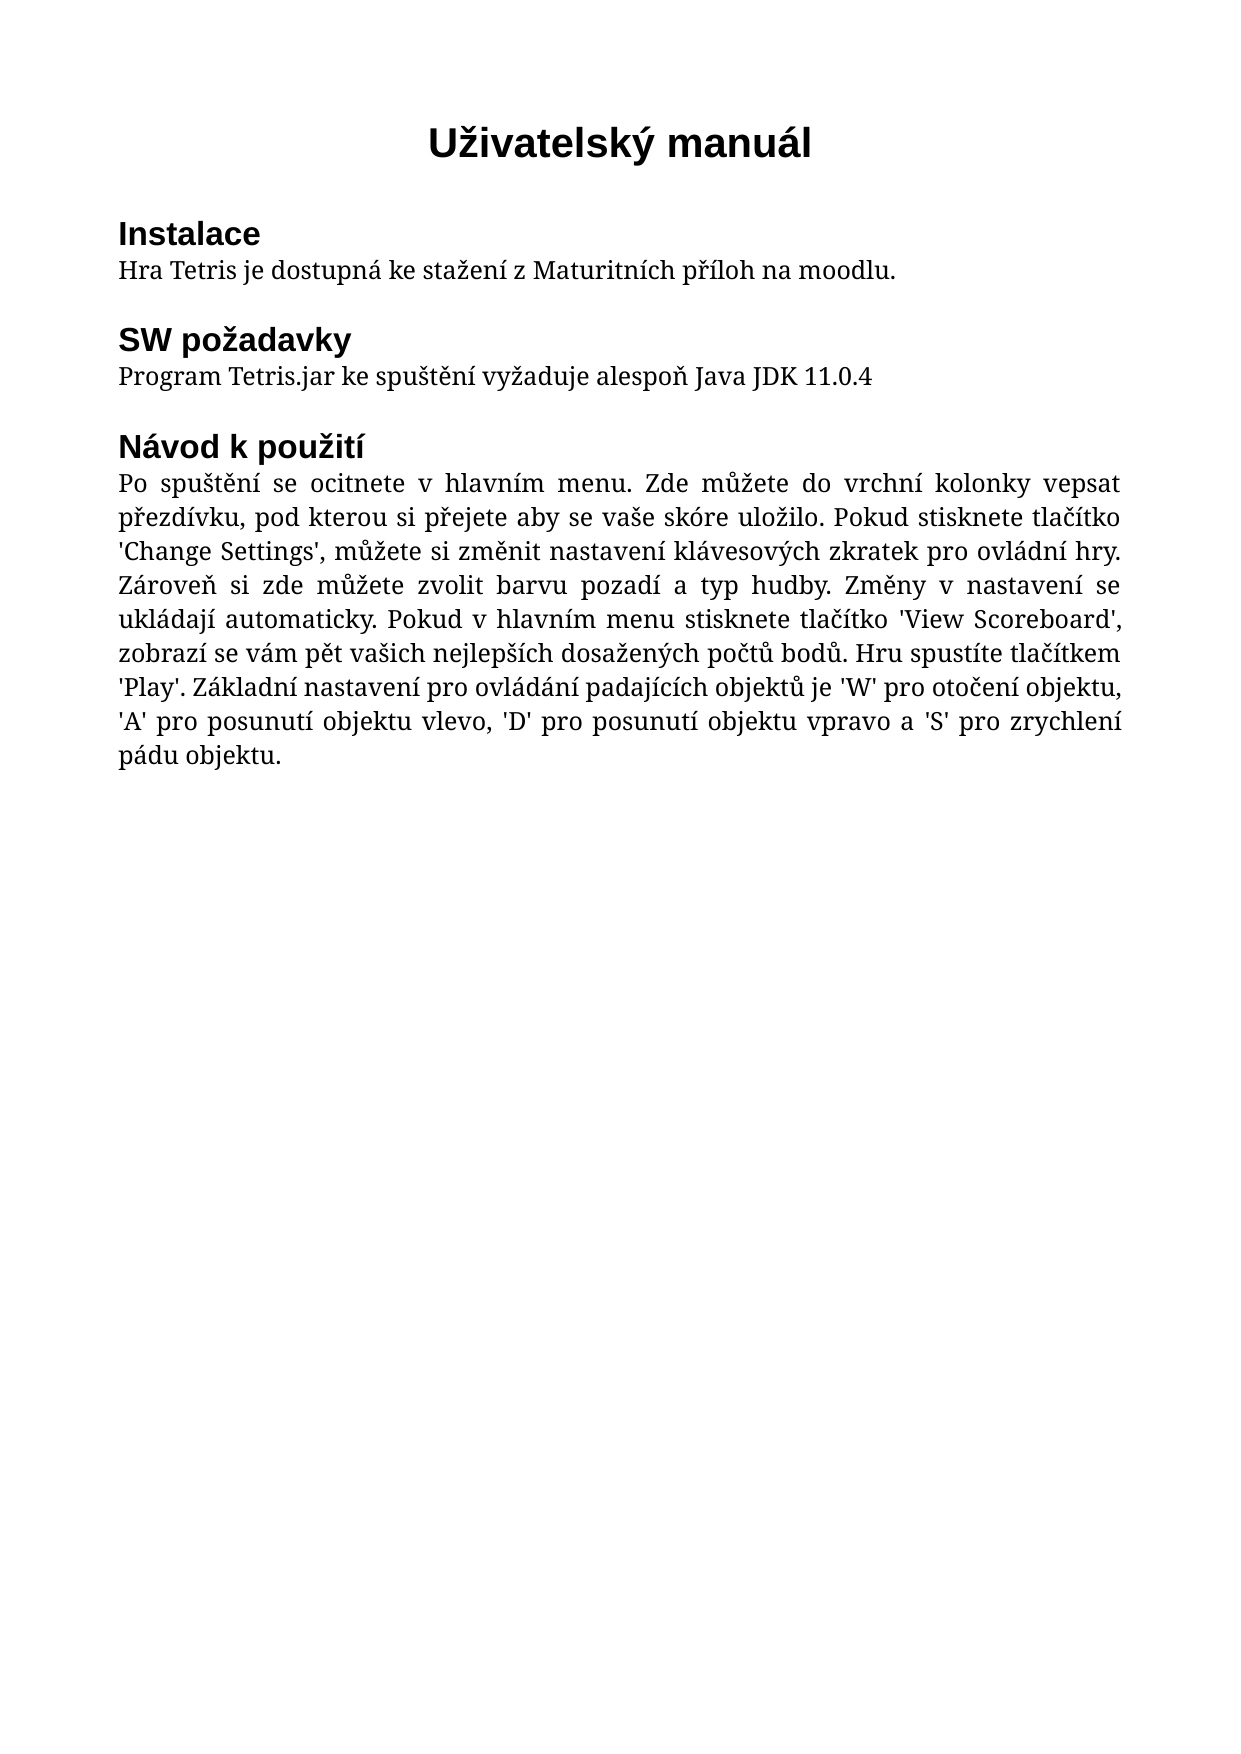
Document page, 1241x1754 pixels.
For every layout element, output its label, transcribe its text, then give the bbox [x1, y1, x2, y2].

text Program Tetris.jar ke spuštění vyžaduje alespoň Java JDK 11.0.4 [118, 359, 1122, 393]
text Po spuštění se ocitnete v hlavním menu. Zde můžete do vrchní kolonky vepsat přezdívku, pod kterou si přejete aby se vaše skóre uložilo. Pokud stisknete tlačítko 'Change Settings', můžete si změnit nastavení klávesových zkratek pro ovládní hry. Zároveň si zde můžete zvolit barvu pozadí a typ hudby. Změny v nastavení se ukládají automaticky. Pokud v hlavním menu stisknete tlačítko 'View Scoreboard', zobrazí se vám pět vašich nejlepších dosažených počtů bodů. Hru spustíte tlačítkem 'Play'. Základní nastavení pro ovládání padajících objektů je 'W' pro otočení objektu, 'A' pro posunutí objektu vlevo, 'D' pro posunutí objektu vpravo a 'S' pro zrychlení pádu objektu. [118, 466, 1122, 772]
text Hra Tetris je dostupná ke stažení z Maturitních příloh na moodlu. [118, 252, 1122, 286]
text SW požadavky [118, 321, 1122, 359]
text Uživatelský manuál [118, 118, 1122, 166]
text Návod k použití [118, 427, 1122, 466]
text Instalace [118, 214, 1122, 252]
